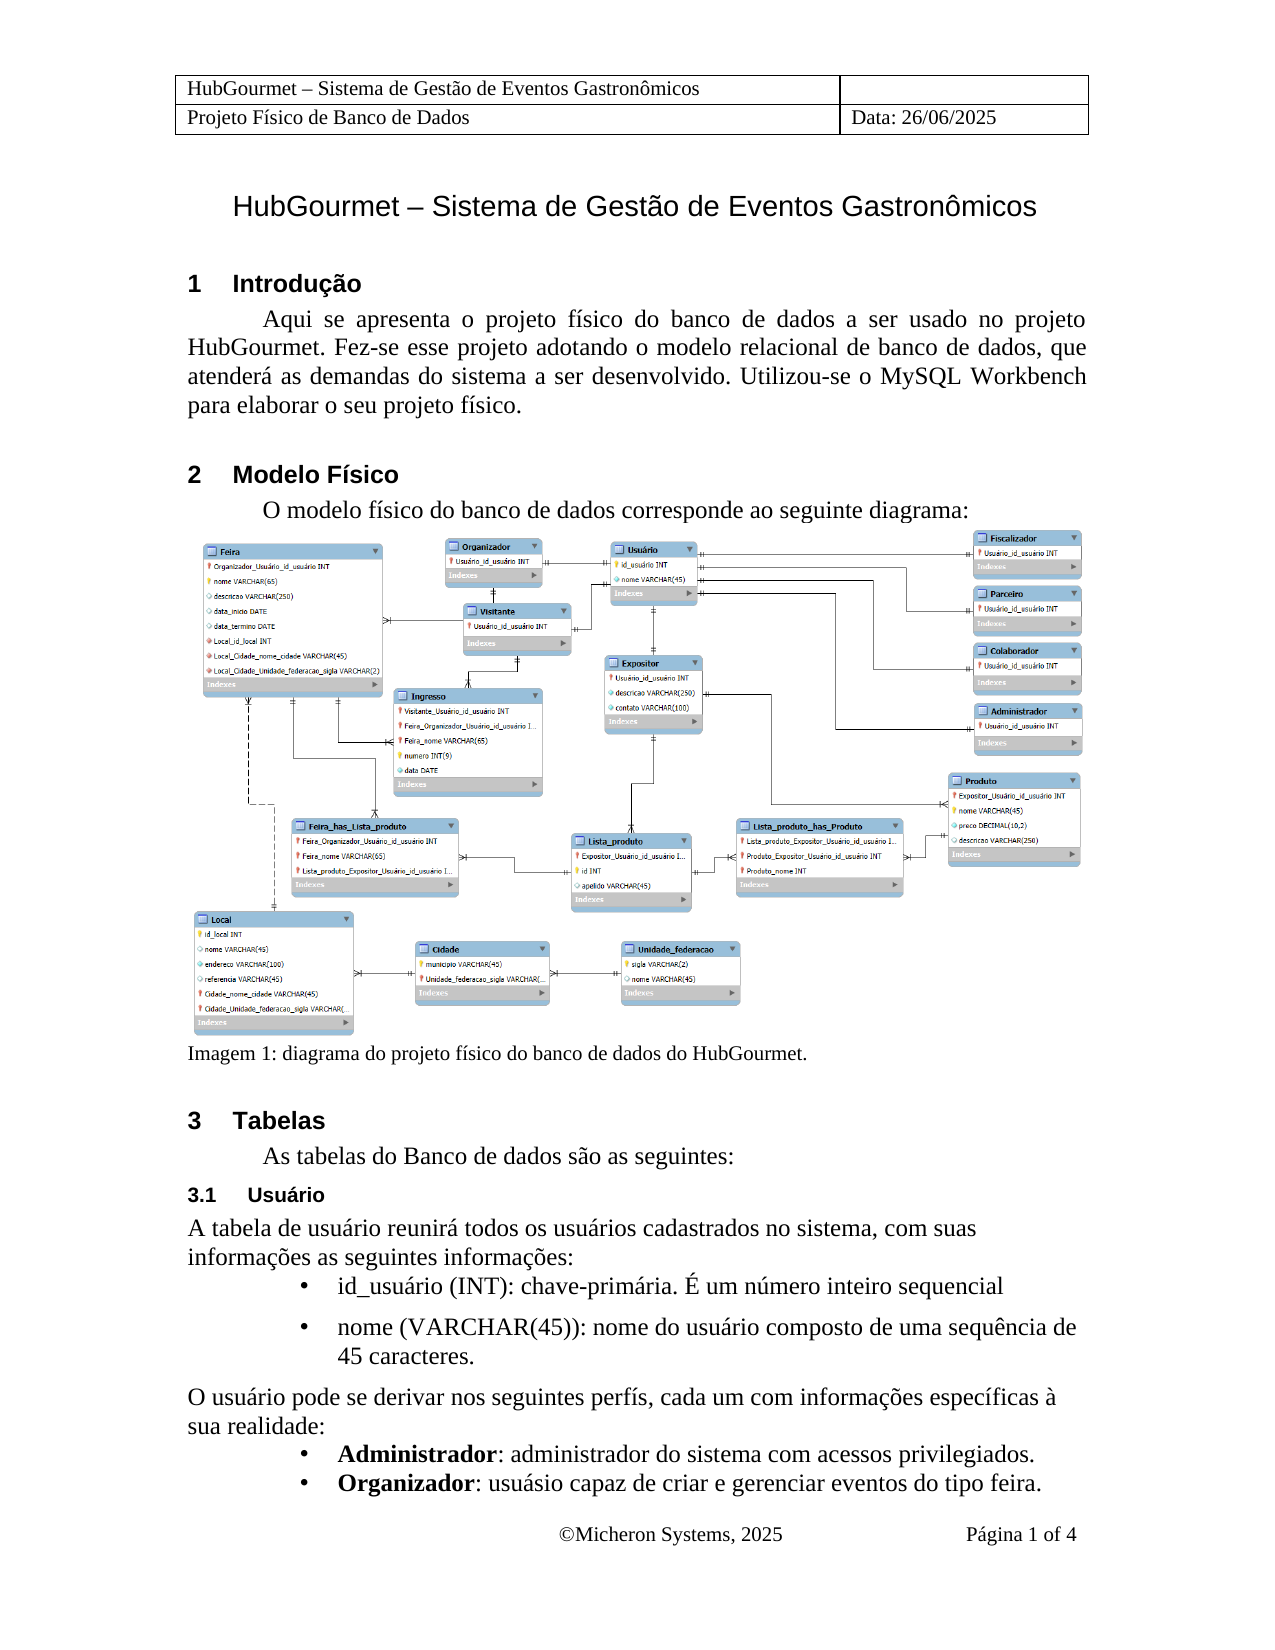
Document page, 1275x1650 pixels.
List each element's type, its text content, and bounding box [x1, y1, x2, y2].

list nome (VARCHAR(45)): nome do usuário composto de uma sequência de 45 caracteres. [300, 1312, 1087, 1369]
picture [187, 523, 1088, 1041]
subtitle Modelo Físico [187, 460, 1087, 489]
list id_usuário (INT): chave-primária. É um número inteiro sequencial [300, 1271, 1087, 1299]
text As tabelas do Banco de dados são as seguintes: [187, 1141, 1087, 1169]
text Aqui se apresenta o projeto físico do banco de dados a ser usado no projeto HubGourmet. Fez-se esse projeto adotando o modelo relacional de banco de dados, que atenderá as demandas do sistema a ser desenvolvido. Utilizou-se o MySQL Workbench para elaborar o seu projeto físico. [187, 304, 1087, 419]
text O modelo físico do banco de dados corresponde ao seguinte diagrama: [187, 495, 1087, 523]
subtitle Usuário [187, 1182, 1087, 1207]
subtitle A tabela de usuário reunirá todos os usuários cadastrados no sistema, com suas informações as seguintes informações: [187, 1213, 1087, 1271]
subtitle Organizador: usuásio capaz de criar e gerenciar eventos do tipo feira. [300, 1468, 1087, 1497]
subtitle Tabelas [187, 1106, 1087, 1134]
subtitle O usuário pode se derivar nos seguintes perfís, cada um com informações específicas à sua realidade: [187, 1382, 1087, 1439]
title HubGourmet – Sistema de Gestão de Eventos Gastronômicos [187, 189, 1087, 256]
subtitle Administrador: administrador do sistema com acessos privilegiados. [300, 1439, 1087, 1468]
subtitle Introdução [187, 269, 1087, 297]
text Imagem 1: diagrama do projeto físico do banco de dados do HubGourmet. [187, 1041, 1087, 1064]
